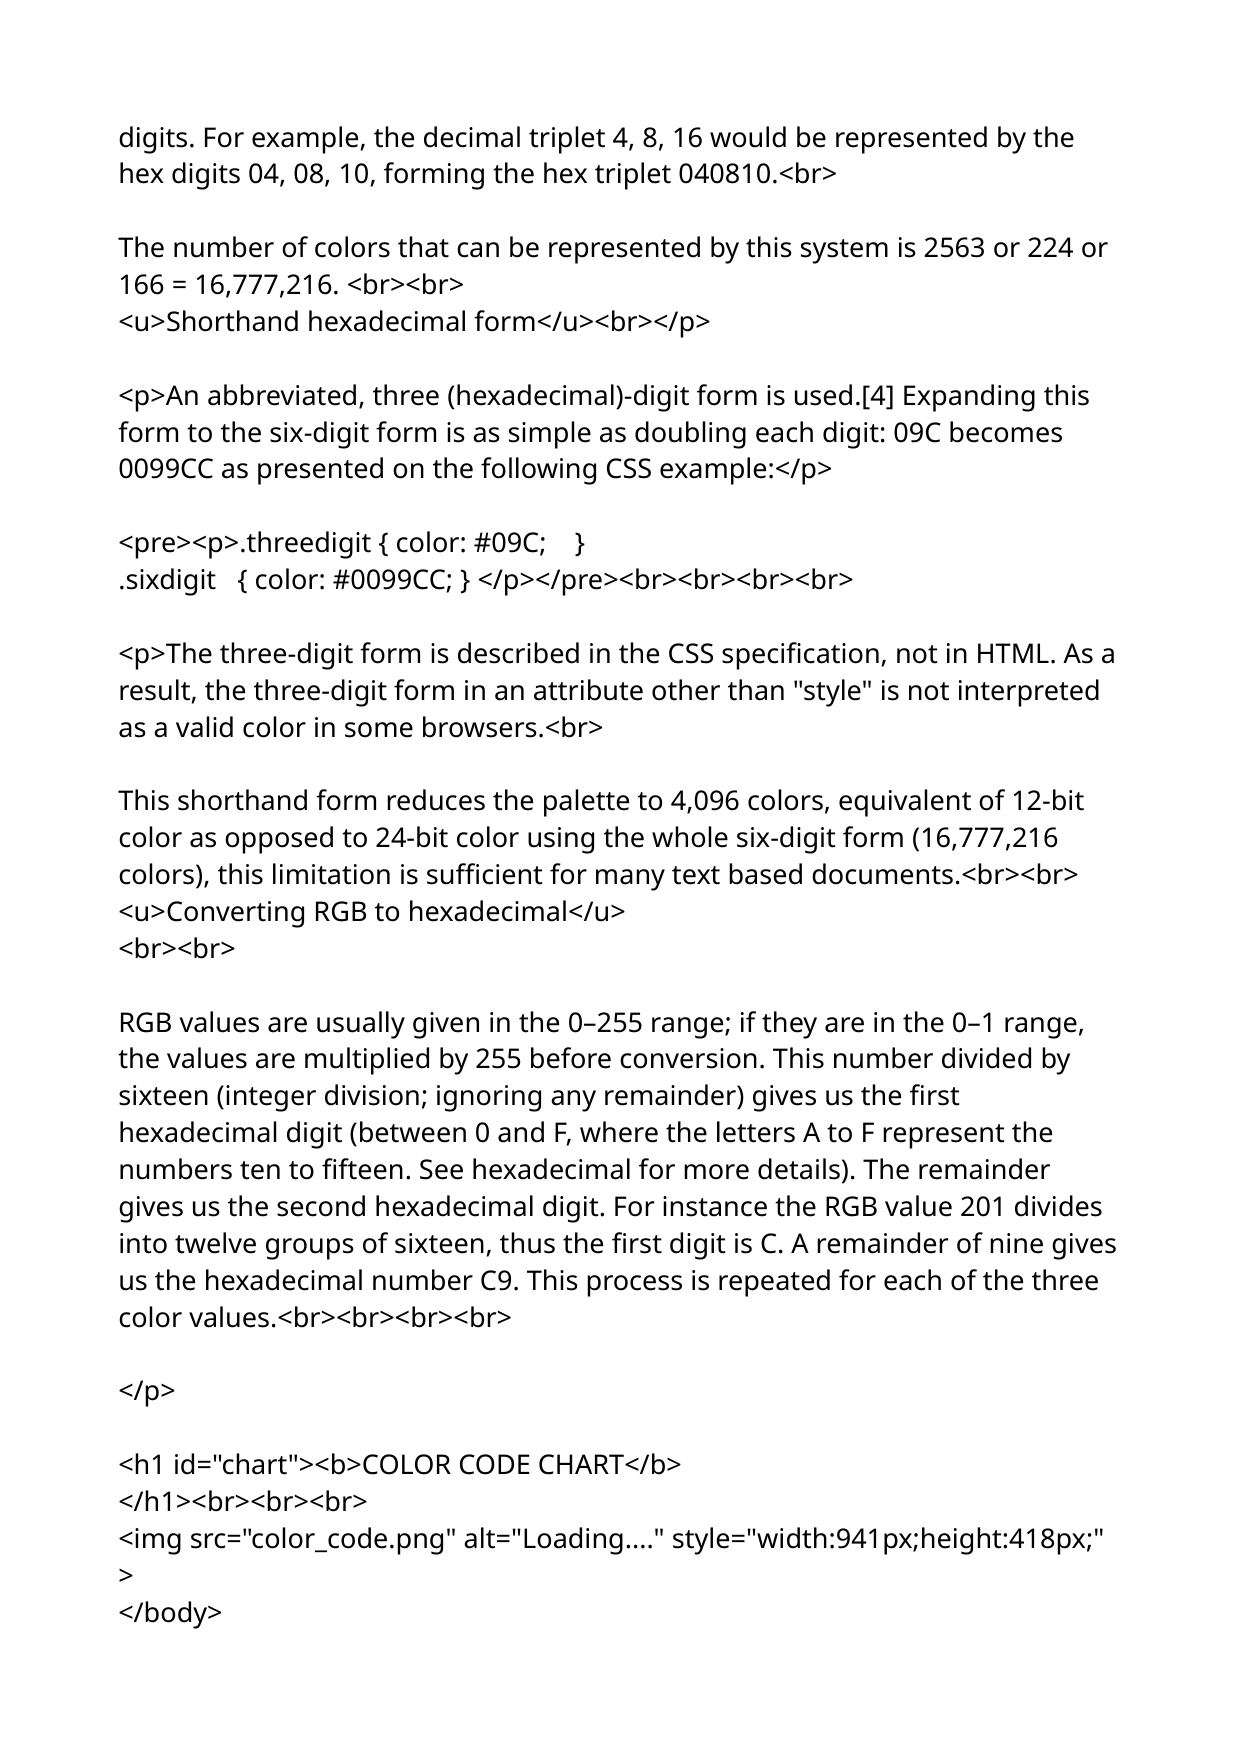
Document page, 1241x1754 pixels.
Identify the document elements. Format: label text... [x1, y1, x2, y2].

text </body> [118, 1593, 1122, 1630]
text <p>An abbreviated, three (hexadecimal)-digit form is used.[4] Expanding this form to the six-digit form is as simple as doubling each digit: 09C becomes 0099CC as presented on the following CSS example:</p> [118, 376, 1122, 487]
text <u>Shorthand hexadecimal form</u><br></p> [118, 302, 1122, 339]
text </h1><br><br><br> [118, 1482, 1122, 1519]
text RGB values are usually given in the 0–255 range; if they are in the 0–1 range, the values are multiplied by 255 before conversion. This number divided by sixteen (integer division; ignoring any remainder) gives us the first hexadecimal digit (between 0 and F, where the letters A to F represent the numbers ten to fifteen. See hexadecimal for more details). The remainder gives us the second hexadecimal digit. For instance the RGB value 201 divides into twelve groups of sixteen, thus the first digit is C. A remainder of nine gives us the hexadecimal number C9. This process is repeated for each of the three color values.<br><br><br><br> [118, 1003, 1122, 1335]
text <pre><p>.threedigit { color: #09C; } [118, 524, 1122, 561]
text .sixdigit { color: #0099CC; } </p></pre><br><br><br><br> [118, 561, 1122, 597]
text digits. For example, the decimal triplet 4, 8, 16 would be represented by the hex digits 04, 08, 10, forming the hex triplet 040810.<br> [118, 118, 1122, 192]
text </p> [118, 1372, 1122, 1409]
text The number of colors that can be represented by this system is 2563 or 224 or 166 = 16,777,216. <br><br> [118, 229, 1122, 302]
text <h1 id="chart"><b>COLOR CODE CHART</b> [118, 1446, 1122, 1482]
text <u>Converting RGB to hexadecimal</u> [118, 892, 1122, 929]
text <br><br> [118, 929, 1122, 966]
text <img src="color_code.png" alt="Loading...." style="width:941px;height:418px;" > [118, 1519, 1122, 1593]
text <p>The three-digit form is described in the CSS specification, not in HTML. As a result, the three-digit form in an attribute other than "style" is not interpreted as a valid color in some browsers.<br> [118, 634, 1122, 745]
text This shorthand form reduces the palette to 4,096 colors, equivalent of 12-bit color as opposed to 24-bit color using the whole six-digit form (16,777,216 colors), this limitation is sufficient for many text based documents.<br><br> [118, 782, 1122, 892]
